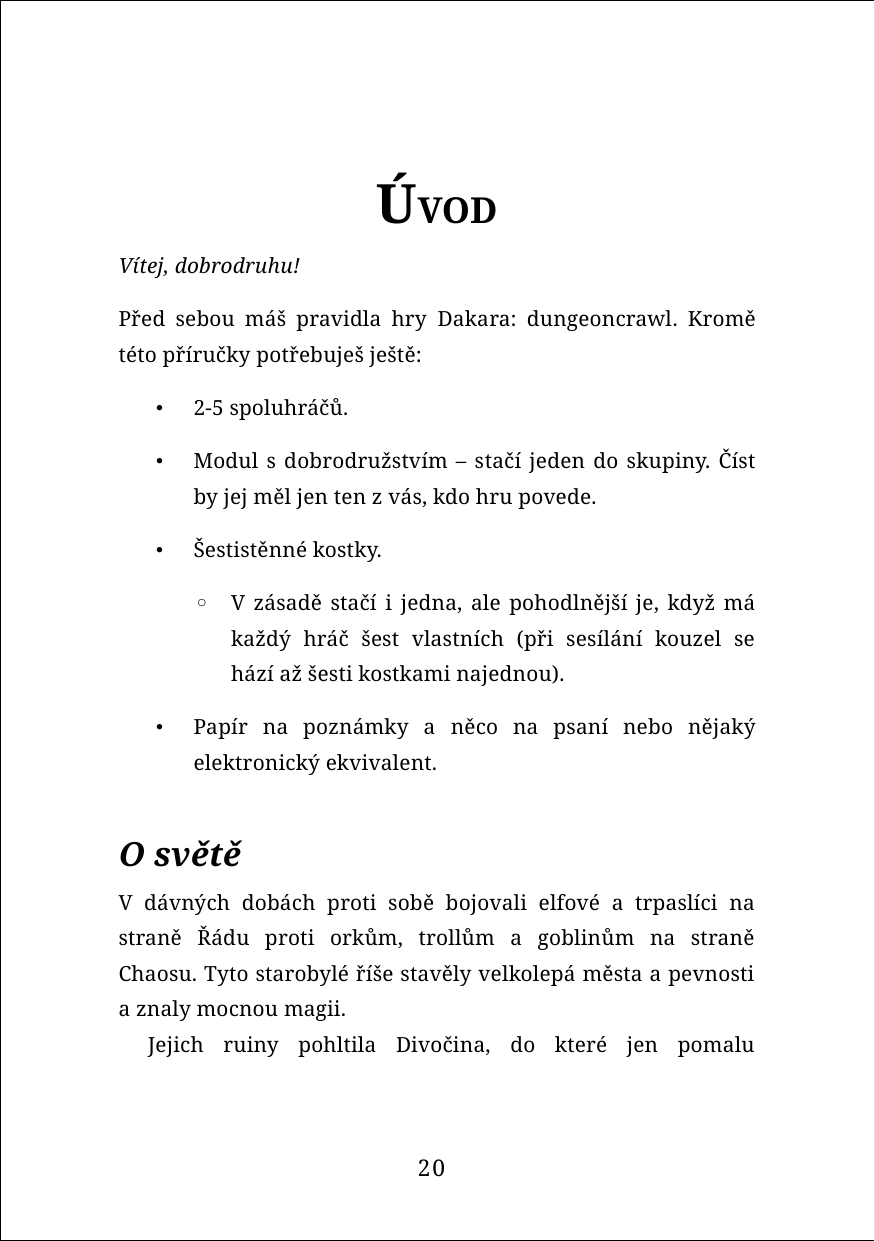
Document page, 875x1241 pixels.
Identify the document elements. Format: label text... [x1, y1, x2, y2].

list Papír na poznámky a⁠ něco na psaní nebo nějaký elektronický ekvivalent. [156, 712, 756, 776]
subtitle Úvod [118, 166, 756, 239]
text V dávných dobách proti sobě bojovali elfové a trpaslíci na straně Řádu proti orkům, trollům a goblinům na straně Chaosu. Tyto starobylé říše stavěly velkolepá města a pevnosti a znaly mocnou magii. Jejich ruiny pohltila Divočina, do které jen pomalu [118, 888, 756, 1058]
text Před sebou máš pravidla hry Dakara: dungeoncrawl. Kromě této příručky potřebuješ ještě: [118, 304, 756, 368]
list Modul s dobrodružstvím – stačí jeden do skupiny. Číst by jej měl jen ten z vás, kdo hru povede. [156, 446, 756, 510]
text Vítej, dobrodruhu! [118, 251, 756, 279]
list 2-5 spoluhráčů. [156, 393, 756, 421]
list V⁠ zásadě stačí i⁠ jedna, ale pohodlnější je, když má každý hráč šest vlastních (při sesílání kouzel se hází až šesti kostkami najednou). [193, 588, 756, 688]
list Šestistěnné kostky. [156, 535, 756, 563]
subtitle O světě [118, 831, 756, 876]
